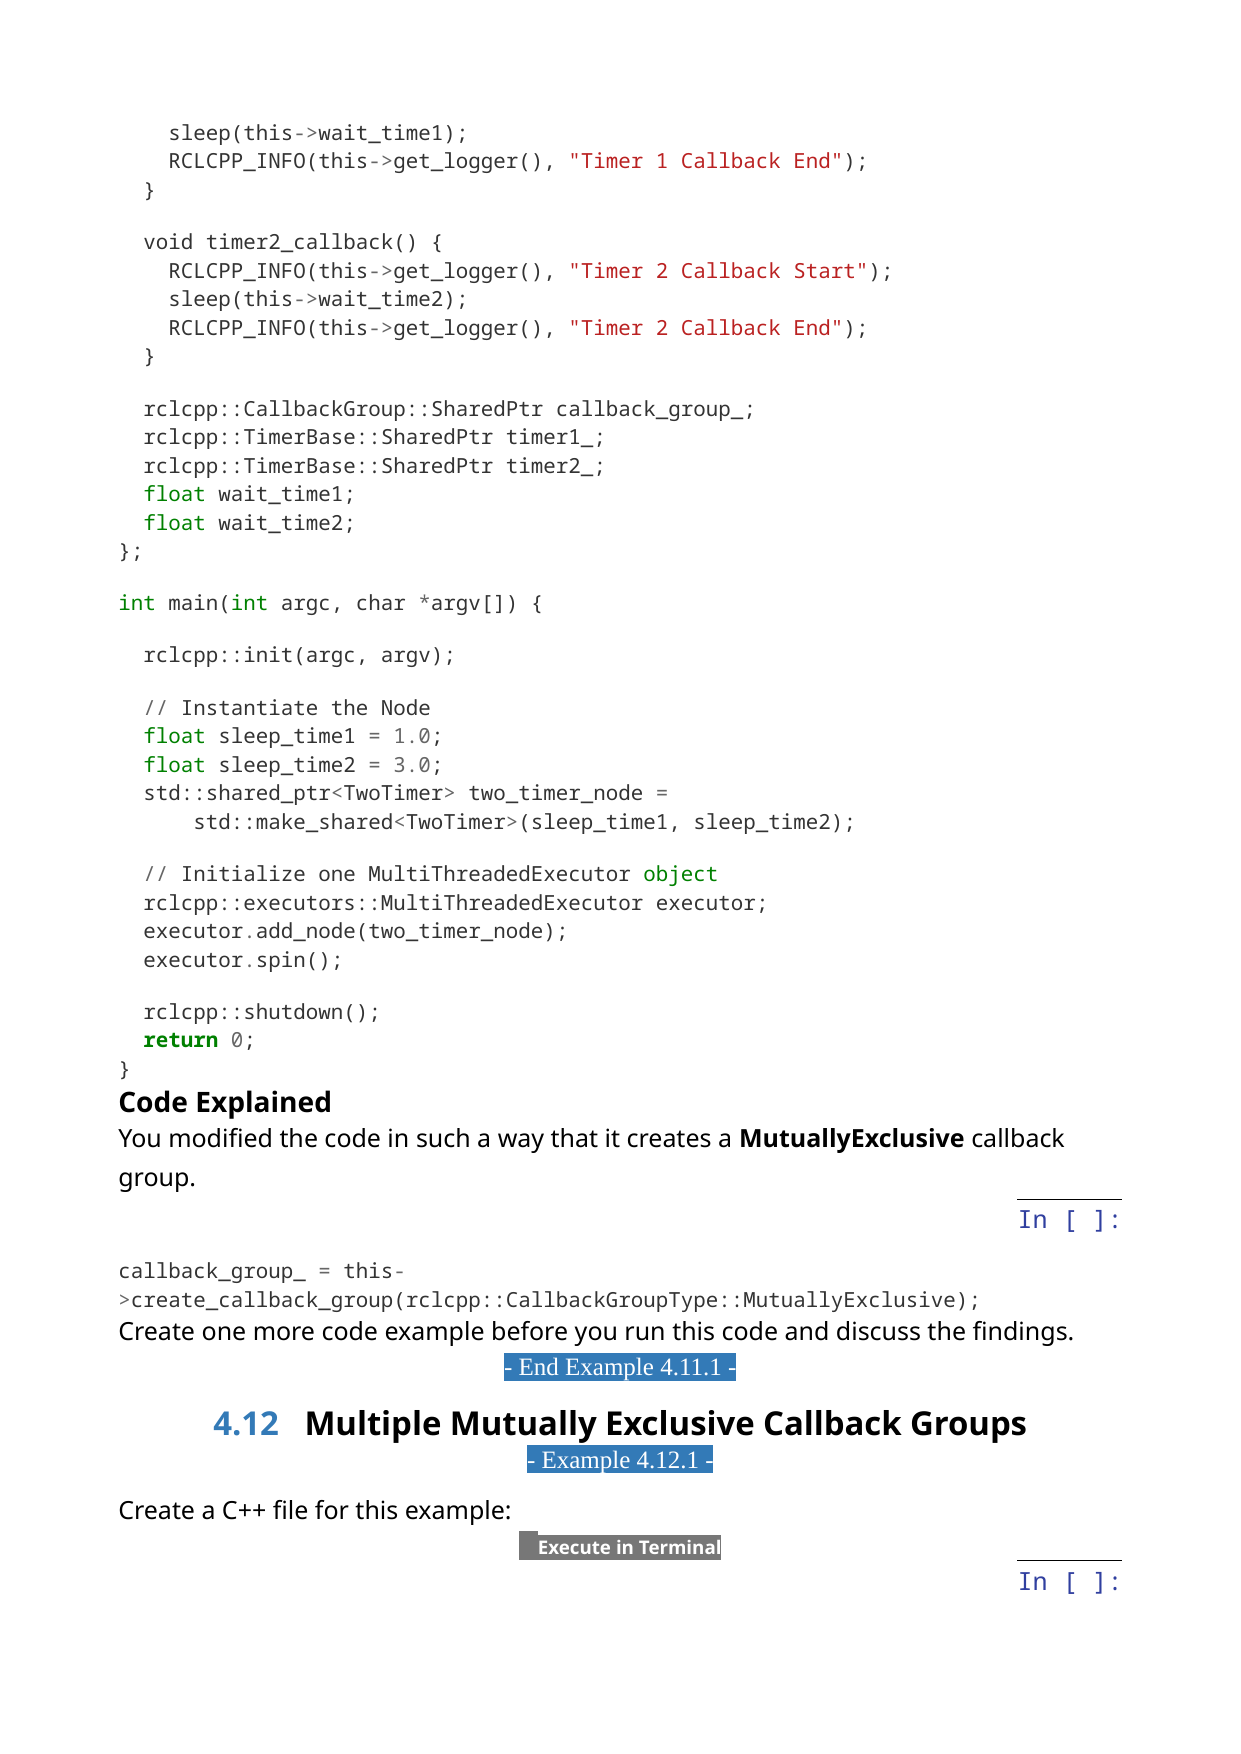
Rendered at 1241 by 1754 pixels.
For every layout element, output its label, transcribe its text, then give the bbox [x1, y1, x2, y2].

text Create one more code example before you run this code and discuss the findings. [118, 1313, 1122, 1347]
text - Example 4.12.1 - [118, 1445, 1122, 1473]
text In [ ]: [118, 1199, 1122, 1236]
text void timer2_callback() { [118, 227, 1122, 256]
text Execute in Terminal [118, 1531, 1122, 1560]
text executor.add_node(two_timer_node); [118, 916, 1122, 945]
text float wait_time1; [118, 479, 1122, 508]
text std::make_shared<TwoTimer>(sleep_time1, sleep_time2); [118, 807, 1122, 836]
text std::shared_ptr<TwoTimer> two_timer_node = [118, 778, 1122, 807]
text executor.spin(); [118, 945, 1122, 973]
subtitle Code Explained [118, 1082, 1122, 1121]
text rclcpp::executors::MultiThreadedExecutor executor; [118, 888, 1122, 916]
text sleep(this->wait_time2); [118, 284, 1122, 313]
text rclcpp::TimerBase::SharedPtr timer2_; [118, 451, 1122, 479]
text // Initialize one MultiThreadedExecutor object [118, 859, 1122, 888]
text rclcpp::shutdown(); [118, 997, 1122, 1026]
text RCLCPP_INFO(this->get_logger(), "Timer 2 Callback End"); [118, 313, 1122, 342]
text return 0; [118, 1026, 1122, 1054]
subtitle 4.12 Multiple Mutually Exclusive Callback Groups [118, 1400, 1122, 1445]
text float sleep_time2 = 3.0; [118, 750, 1122, 778]
text // Instantiate the Node [118, 693, 1122, 721]
text RCLCPP_INFO(this->get_logger(), "Timer 1 Callback End"); [118, 147, 1122, 175]
text float wait_time2; [118, 508, 1122, 536]
text Create a C++ file for this example: [118, 1492, 1122, 1526]
text rclcpp::TimerBase::SharedPtr timer1_; [118, 422, 1122, 451]
text callback_group_ = this->create_callback_group(rclcpp::CallbackGroupType::MutuallyExclusive); [118, 1256, 1122, 1313]
text rclcpp::CallbackGroup::SharedPtr callback_group_; [118, 394, 1122, 422]
text } [118, 175, 1122, 204]
text You modified the code in such a way that it creates a MutuallyExclusive callback group. [118, 1121, 1122, 1194]
text rclcpp::init(argc, argv); [118, 641, 1122, 669]
text int main(int argc, char *argv[]) { [118, 588, 1122, 617]
text } [118, 1054, 1122, 1082]
text In [ ]: [118, 1560, 1122, 1597]
text - End Example 4.11.1 - [118, 1352, 1122, 1381]
text float sleep_time1 = 1.0; [118, 721, 1122, 750]
text sleep(this->wait_time1); [118, 118, 1122, 147]
text } [118, 342, 1122, 370]
text RCLCPP_INFO(this->get_logger(), "Timer 2 Callback Start"); [118, 256, 1122, 284]
text }; [118, 536, 1122, 565]
